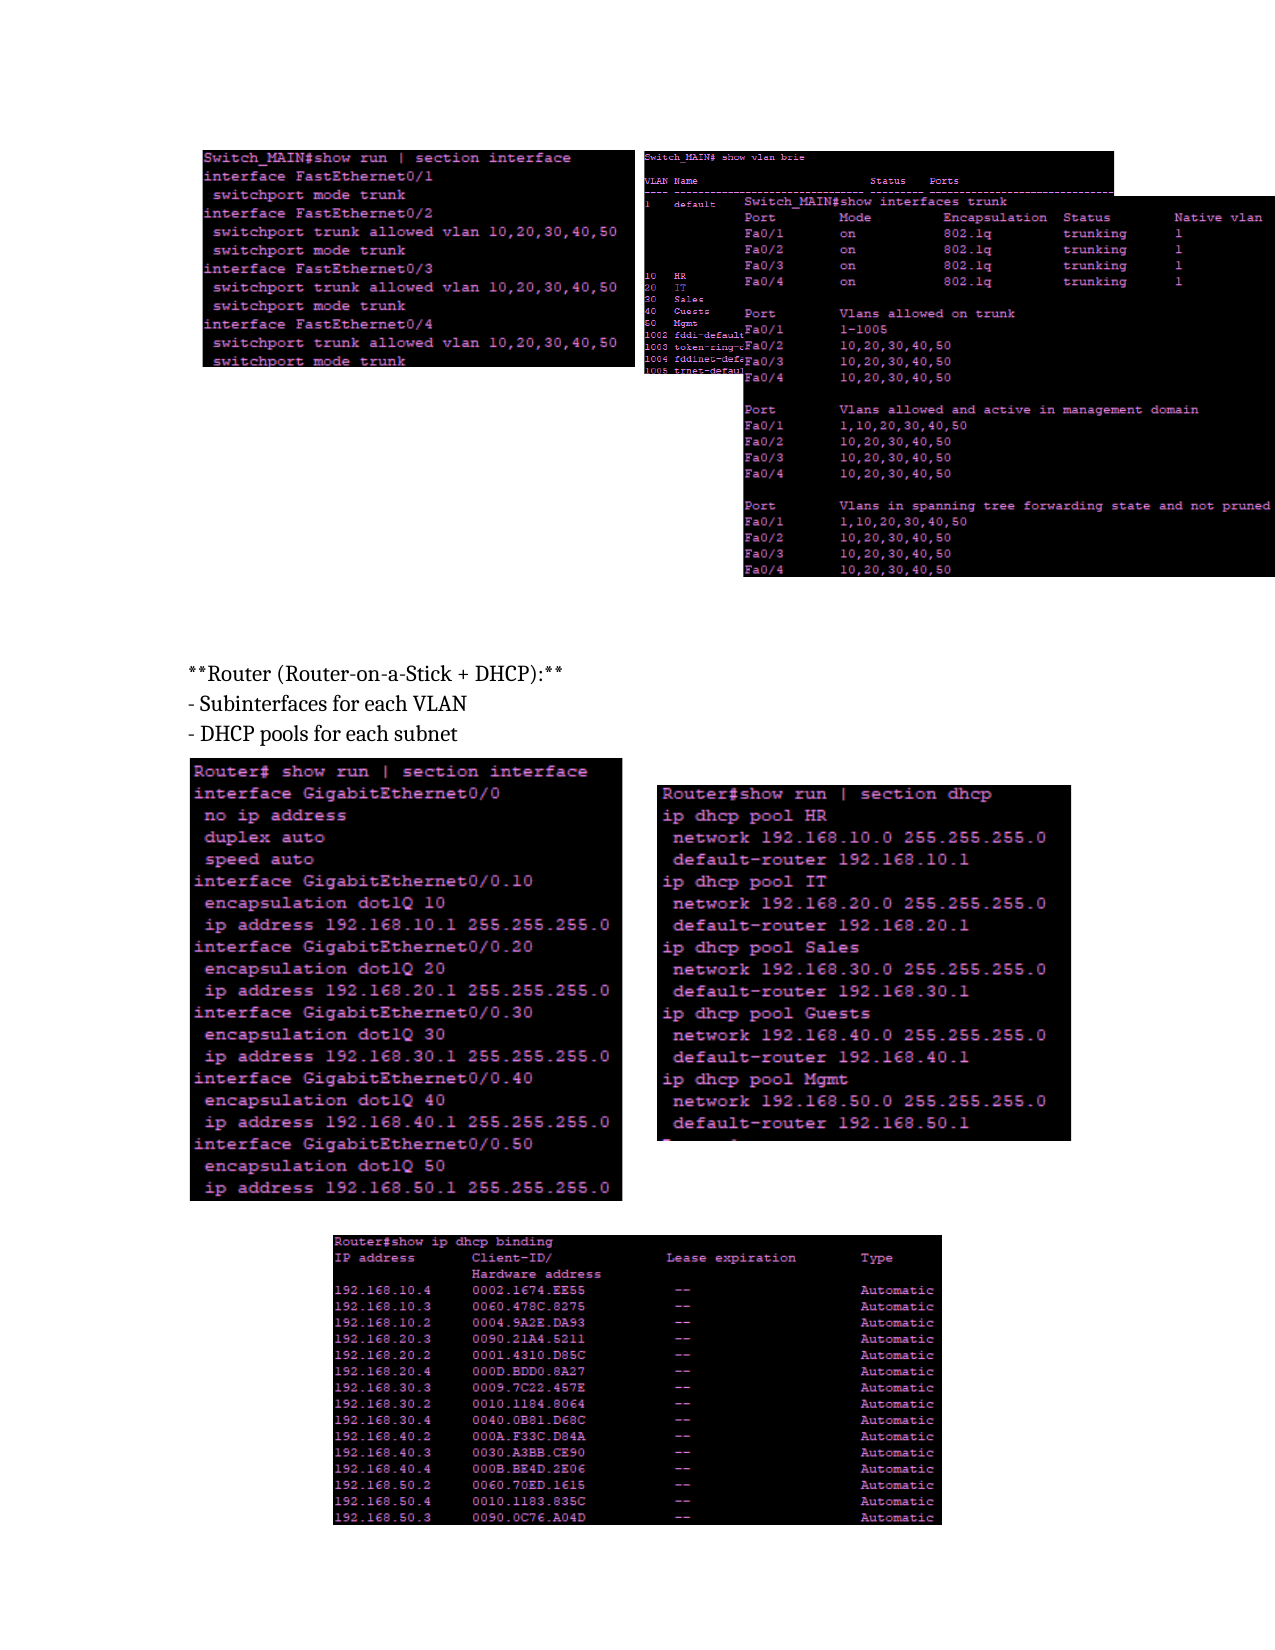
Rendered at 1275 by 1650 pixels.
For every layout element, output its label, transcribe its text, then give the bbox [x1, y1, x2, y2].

picture [202, 150, 635, 367]
text **Router (Router-on-a-Stick + DHCP):** - Subinterfaces for each VLAN - DHCP pools for each subnet [187, 660, 1087, 747]
picture [333, 1235, 942, 1525]
picture [657, 785, 1072, 1141]
picture [189, 758, 623, 1201]
picture [644, 151, 1275, 577]
